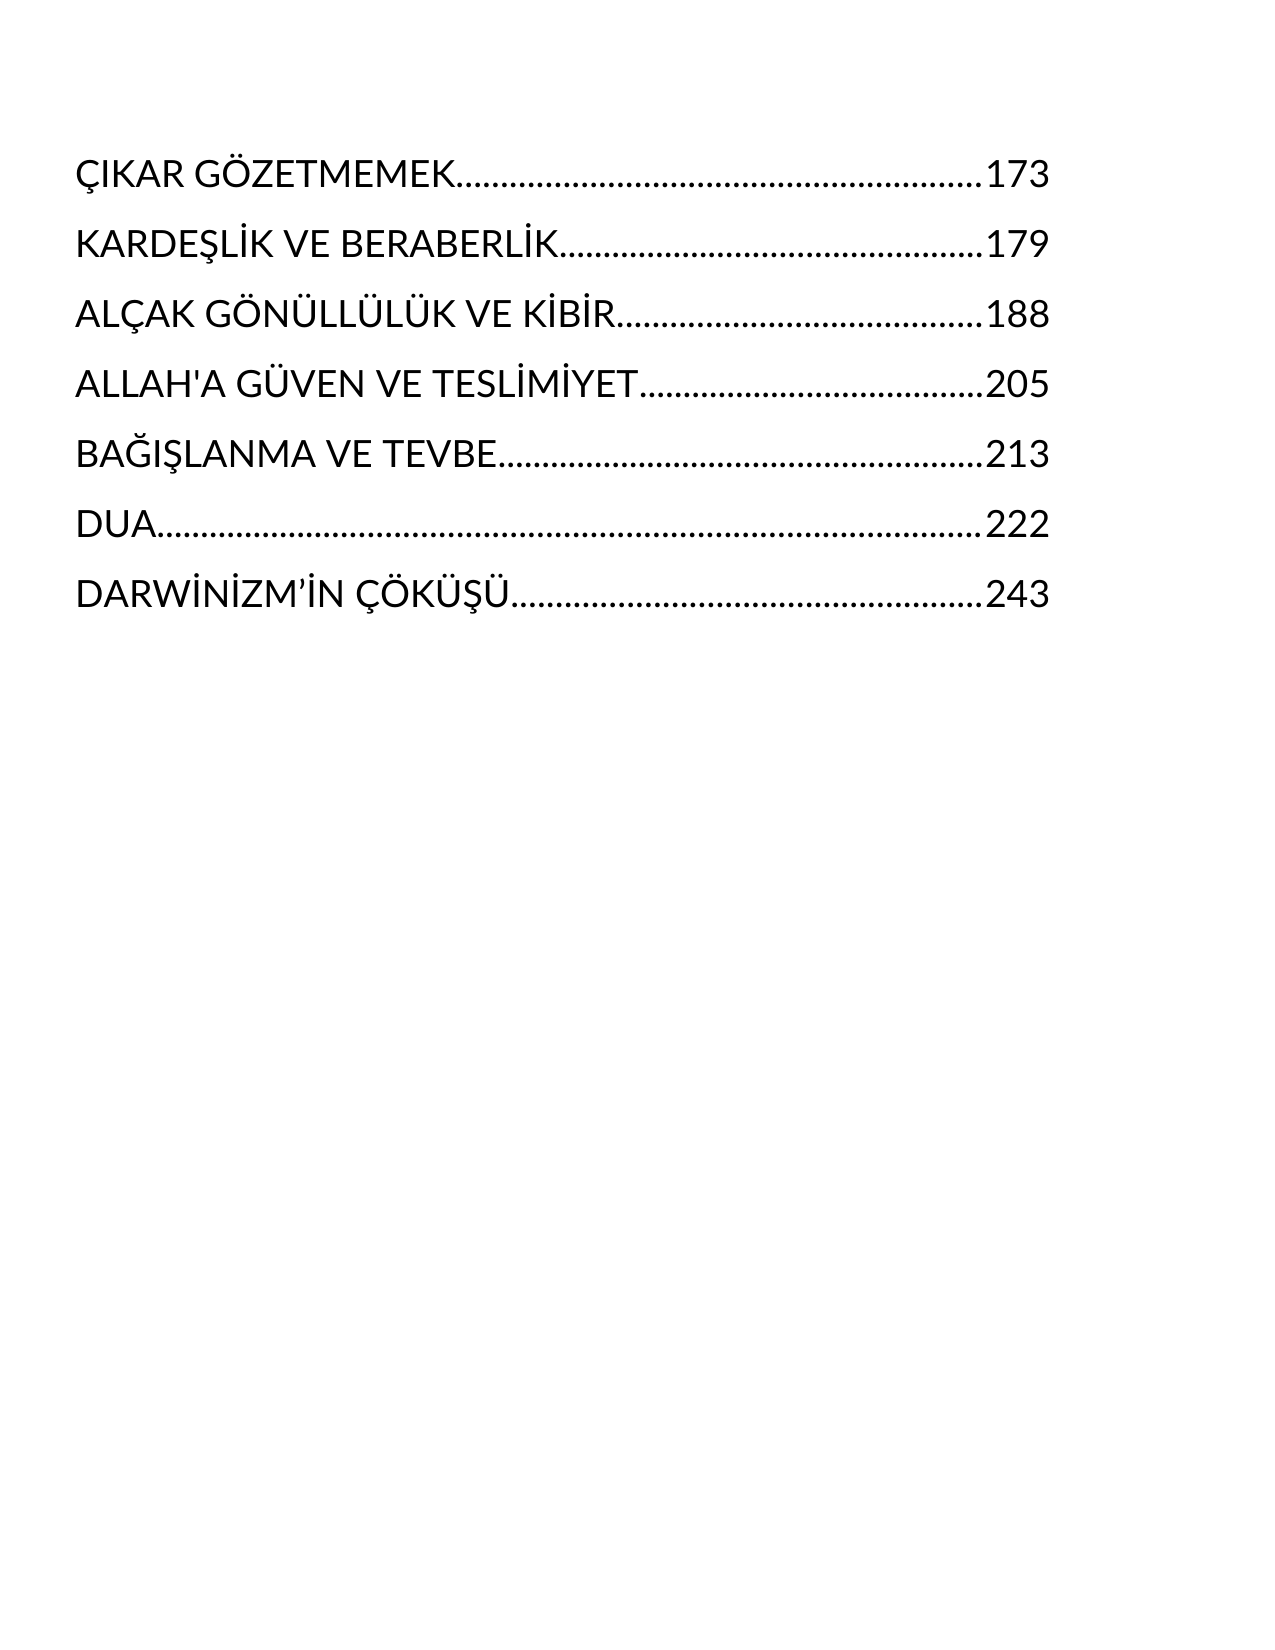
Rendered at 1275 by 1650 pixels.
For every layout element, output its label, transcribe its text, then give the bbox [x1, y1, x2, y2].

subtitle DUA 222 [75, 500, 1200, 545]
subtitle DARWİNİZM’İN ÇÖKÜŞÜ 243 [75, 570, 1200, 615]
subtitle ÇIKAR GÖZETMEMEK 173 [75, 150, 1200, 195]
subtitle ALLAH'A GÜVEN VE TESLİMİYET 205 [75, 360, 1200, 405]
subtitle ALÇAK GÖNÜLLÜLÜK VE KİBİR 188 [75, 290, 1200, 335]
subtitle BAĞIŞLANMA VE TEVBE 213 [75, 430, 1200, 475]
subtitle KARDEŞLİK VE BERABERLİK 179 [75, 220, 1200, 265]
